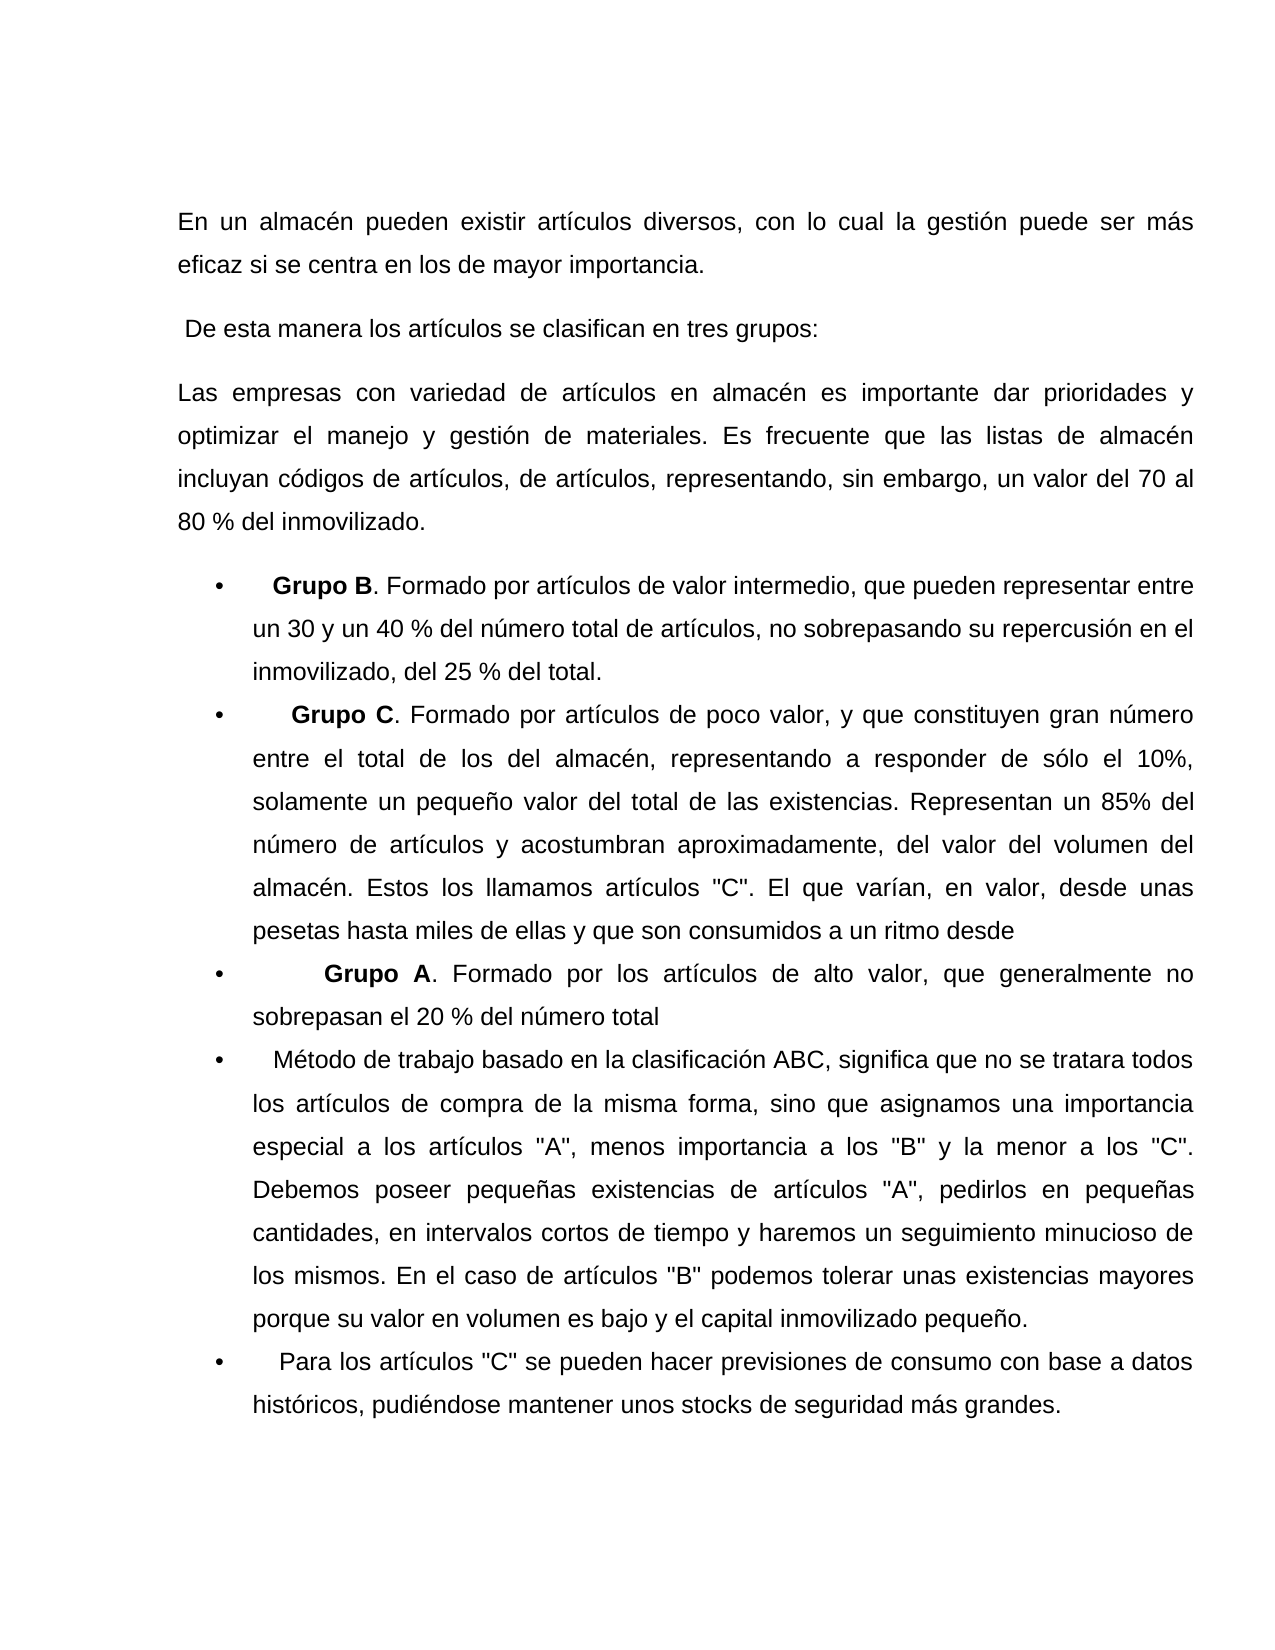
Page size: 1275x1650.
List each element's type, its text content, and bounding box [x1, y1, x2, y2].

subtitle • Grupo B. Formado por artículos de valor intermedio, que pueden representar entre un 30 y un 40 % del número total de artículos, no sobrepasando su repercusión en el inmovilizado, del 25 % del total. [215, 571, 1196, 686]
subtitle • Para los artículos "C" se pueden hacer previsiones de consumo con base a datos históricos, pudiéndose mantener unos stocks de seguridad más grandes. [215, 1347, 1196, 1419]
subtitle De esta manera los artículos se clasifican en tres grupos: [177, 314, 1196, 343]
subtitle En un almacén pueden existir artículos diversos, con lo cual la gestión puede ser más eficaz si se centra en los de mayor importancia. [177, 207, 1196, 279]
subtitle Las empresas con variedad de artículos en almacén es importante dar prioridades y optimizar el manejo y gestión de materiales. Es frecuente que las listas de almacén incluyan códigos de artículos, de artículos, representando, sin embargo, un valor del 70 al 80 % del inmovilizado. [177, 378, 1196, 536]
subtitle • Grupo A. Formado por los artículos de alto valor, que generalmente no sobrepasan el 20 % del número total [215, 959, 1196, 1031]
subtitle • Método de trabajo basado en la clasificación ABC, significa que no se tratara todos los artículos de compra de la misma forma, sino que asignamos una importancia especial a los artículos "A", menos importancia a los "B" y la menor a los "C". Debemos poseer pequeñas existencias de artículos "A", pedirlos en pequeñas cantidades, en intervalos cortos de tiempo y haremos un seguimiento minucioso de los mismos. En el caso de artículos "B" podemos tolerar unas existencias mayores porque su valor en volumen es bajo y el capital inmovilizado pequeño. [215, 1046, 1196, 1333]
subtitle • Grupo C. Formado por artículos de poco valor, y que constituyen gran número entre el total de los del almacén, representando a responder de sólo el 10%, solamente un pequeño valor del total de las existencias. Representan un 85% del número de artículos y acostumbran aproximadamente, del valor del volumen del almacén. Estos los llamamos artículos "C". El que varían, en valor, desde unas pesetas hasta miles de ellas y que son consumidos a un ritmo desde [215, 701, 1196, 945]
